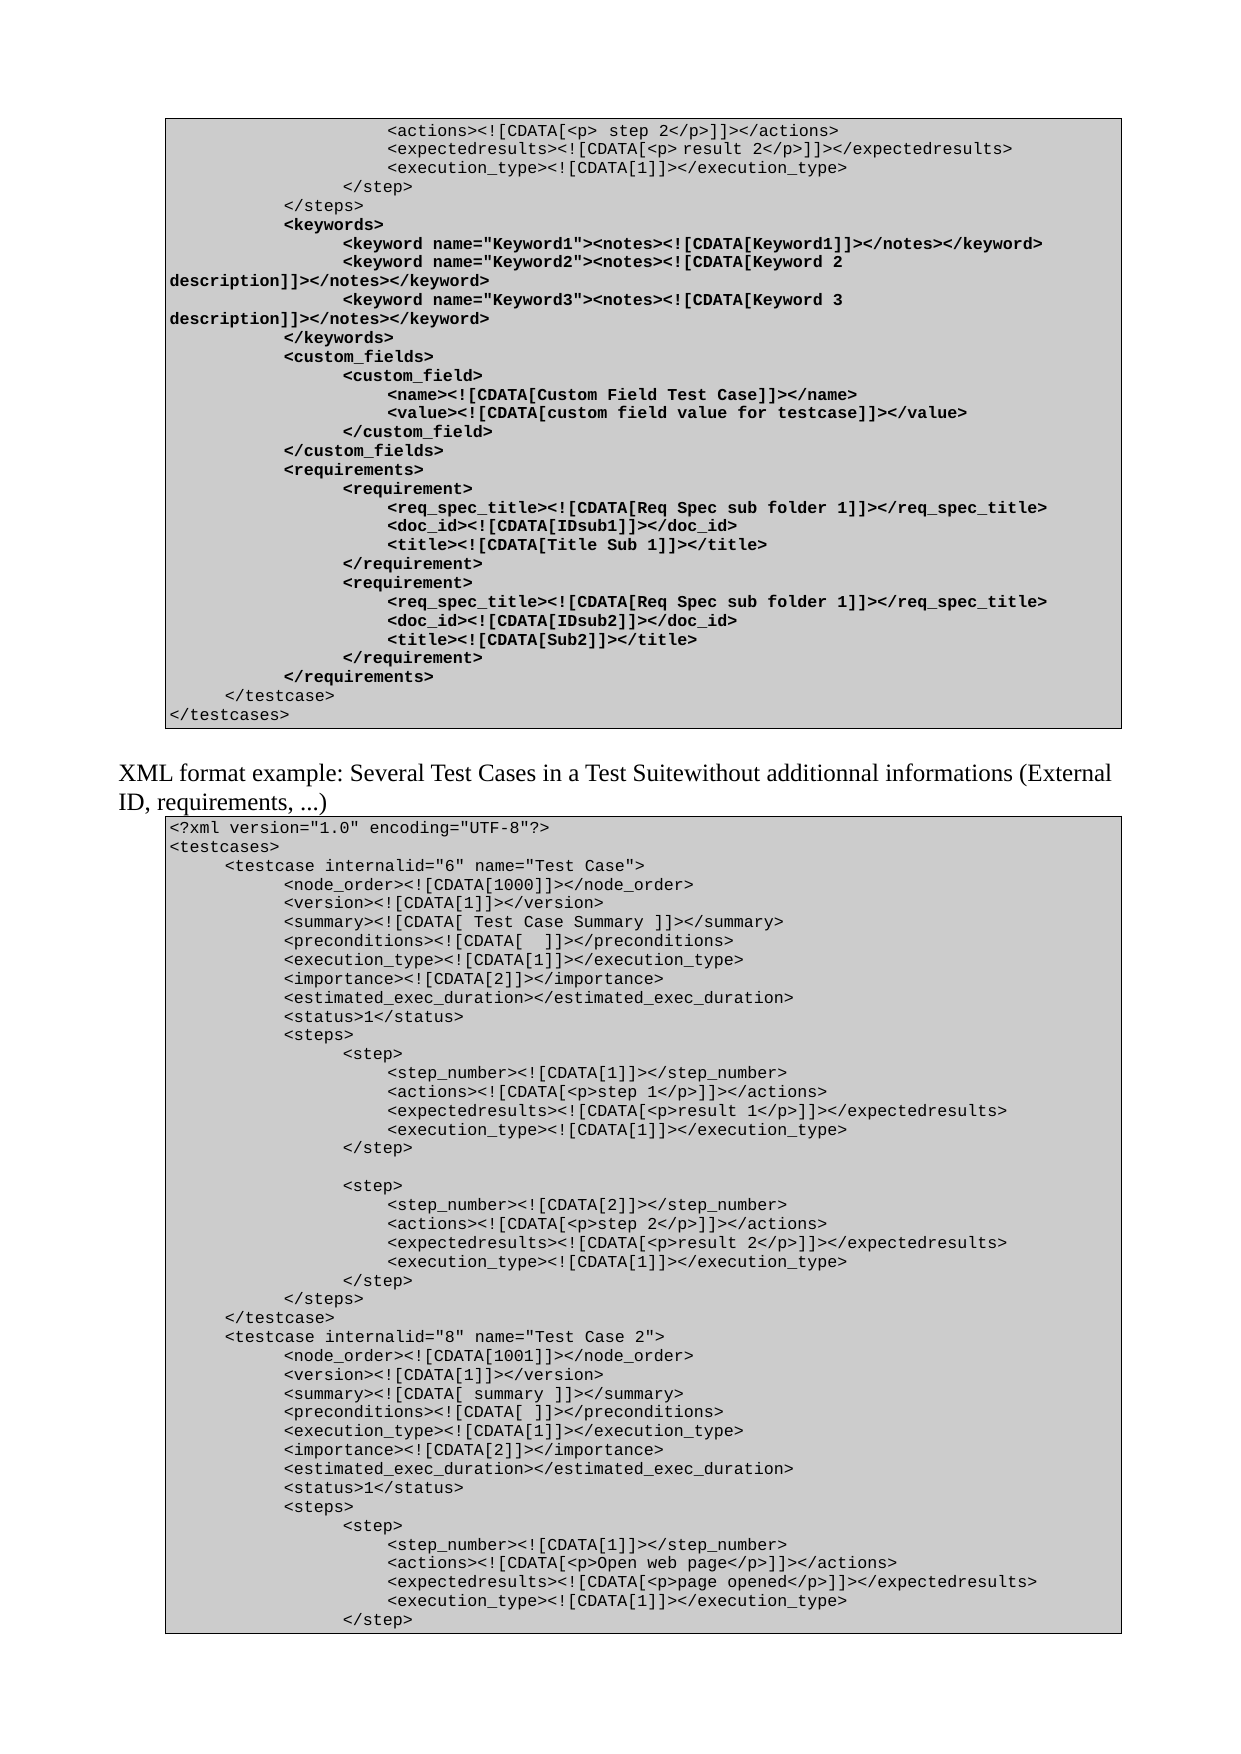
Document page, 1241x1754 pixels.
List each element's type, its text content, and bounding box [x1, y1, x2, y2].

text <actions><![CDATA[<p> step 2</p>]]></actions> <expectedresults><![CDATA[<p> result 2</p>]]></expectedresults> <execution_type><![CDATA[1]]></execution_type> </step> </steps> <keywords> <keyword name="Keyword1"><notes><![CDATA[Keyword1]]></notes></keyword> <keyword name="Keyword2"><notes><![CDATA[Keyword 2 description]]></notes></keyword> <keyword name="Keyword3"><notes><![CDATA[Keyword 3 description]]></notes></keyword> </keywords> <custom_fields> <custom_field> <name><![CDATA[Custom Field Test Case]]></name> <value><![CDATA[custom field value for testcase]]></value> </custom_field> </custom_fields> <requirements> <requirement> <req_spec_title><![CDATA[Req Spec sub folder 1]]></req_spec_title> <doc_id><![CDATA[IDsub1]]></doc_id> <title><![CDATA[Title Sub 1]]></title> </requirement> <requirement> <req_spec_title><![CDATA[Req Spec sub folder 1]]></req_spec_title> <doc_id><![CDATA[IDsub2]]></doc_id> <title><![CDATA[Sub2]]></title> </requirement> </requirements> </testcase> </testcases> [166, 119, 1121, 728]
text XML format example: Several Test Cases in a Test Suitewithout additionnal informations (External ID, requirements, ...) [118, 758, 1122, 816]
text <?xml version="1.0" encoding="UTF-8"?> <testcases> <testcase internalid="6" name="Test Case"> <node_order><![CDATA[1000]]></node_order> <version><![CDATA[1]]></version> <summary><![CDATA[ Test Case Summary ]]></summary> <preconditions><![CDATA[ ]]></preconditions> <execution_type><![CDATA[1]]></execution_type> <importance><![CDATA[2]]></importance> <estimated_exec_duration></estimated_exec_duration> <status>1</status> <steps> <step> <step_number><![CDATA[1]]></step_number> <actions><![CDATA[<p>step 1</p>]]></actions> <expectedresults><![CDATA[<p>result 1</p>]]></expectedresults> <execution_type><![CDATA[1]]></execution_type> </step> <step> <step_number><![CDATA[2]]></step_number> <actions><![CDATA[<p>step 2</p>]]></actions> <expectedresults><![CDATA[<p>result 2</p>]]></expectedresults> <execution_type><![CDATA[1]]></execution_type> </step> </steps> </testcase> <testcase internalid="8" name="Test Case 2"> <node_order><![CDATA[1001]]></node_order> <version><![CDATA[1]]></version> <summary><![CDATA[ summary ]]></summary> <preconditions><![CDATA[ ]]></preconditions> <execution_type><![CDATA[1]]></execution_type> <importance><![CDATA[2]]></importance> <estimated_exec_duration></estimated_exec_duration> <status>1</status> <steps> <step> <step_number><![CDATA[1]]></step_number> <actions><![CDATA[<p>Open web page</p>]]></actions> <expectedresults><![CDATA[<p>page opened</p>]]></expectedresults> <execution_type><![CDATA[1]]></execution_type> </step> [166, 817, 1121, 1633]
